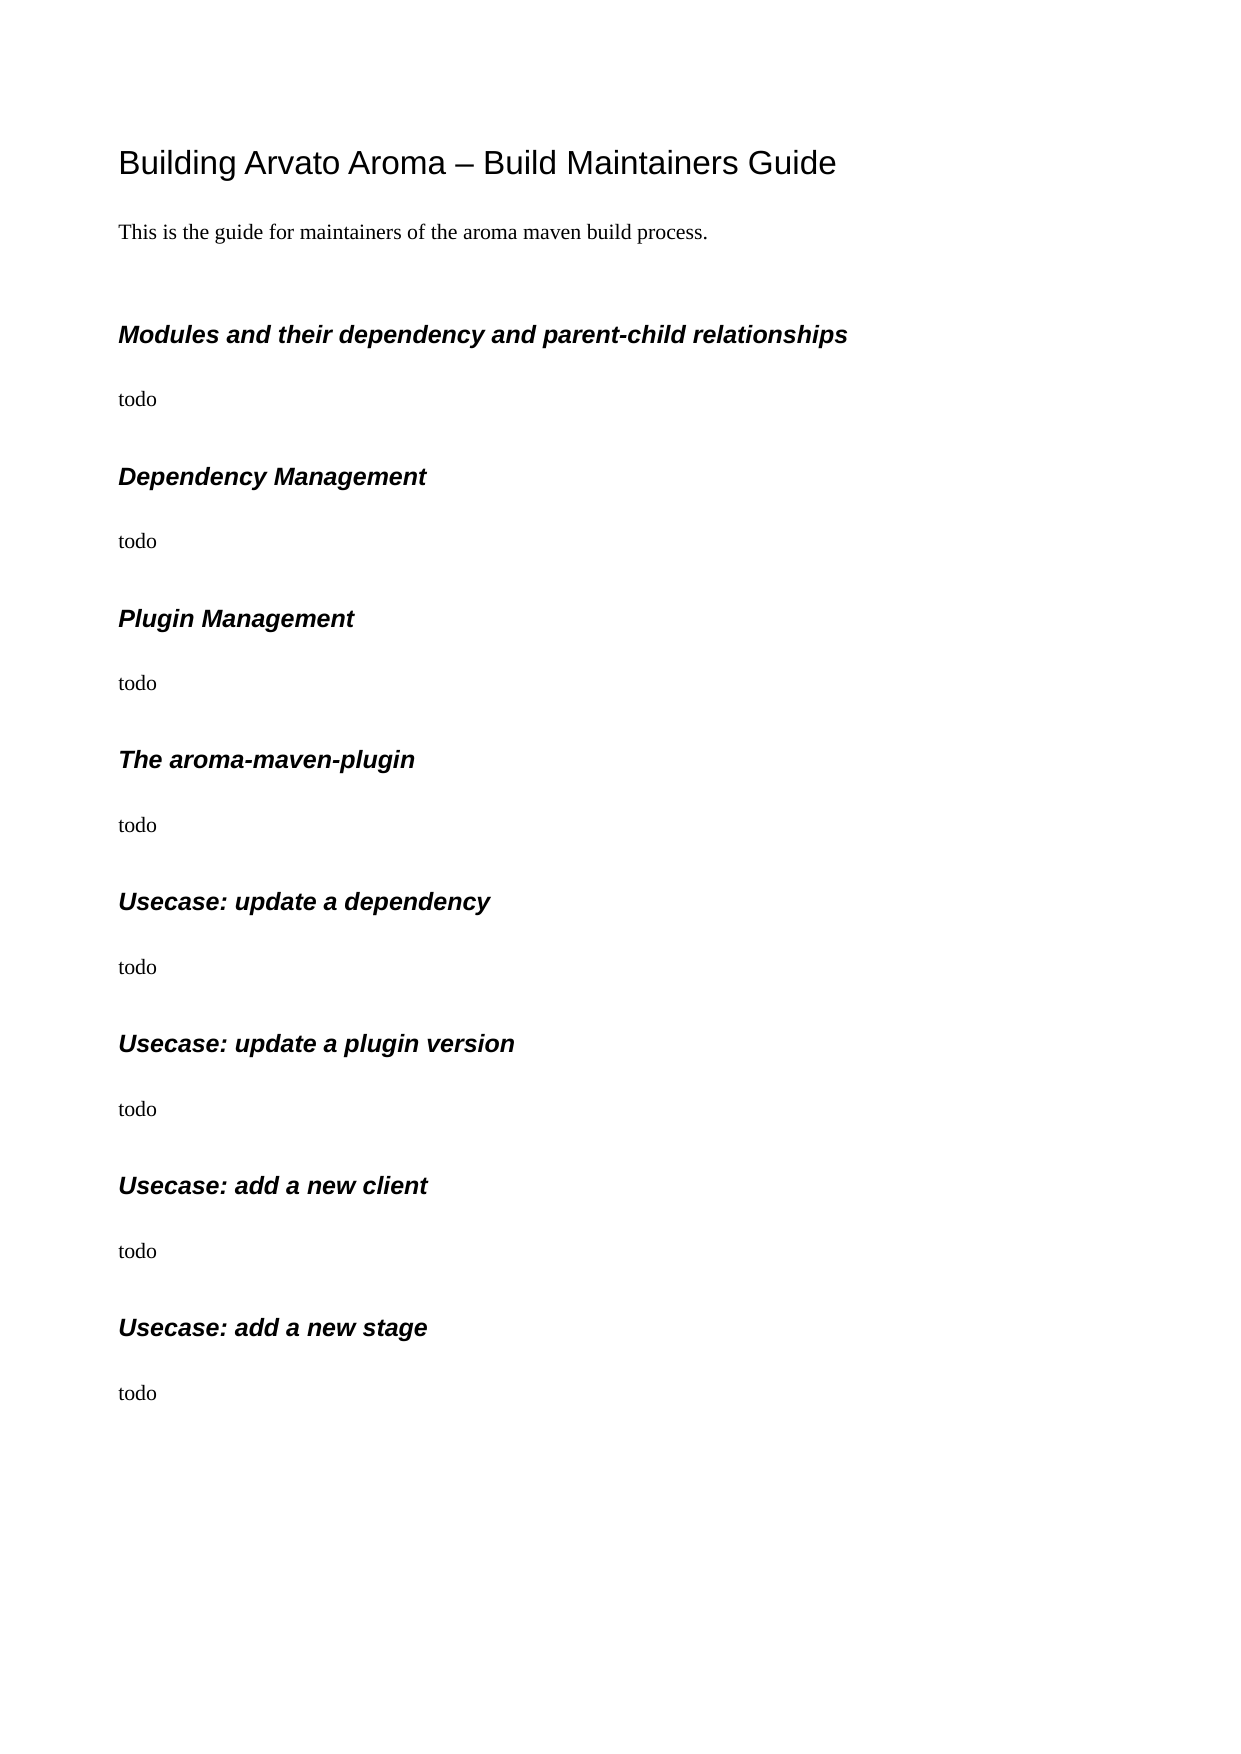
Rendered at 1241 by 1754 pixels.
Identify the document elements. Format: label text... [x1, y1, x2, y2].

text todo [118, 954, 1122, 979]
subtitle Modules and their dependency and parent-child relationships [118, 320, 1122, 349]
subtitle Plugin Management [118, 604, 1122, 632]
subtitle Building Arvato Aroma – Build Maintainers Guide [118, 143, 1122, 182]
text todo [118, 812, 1122, 837]
subtitle Usecase: add a new client [118, 1171, 1122, 1200]
text todo [118, 1238, 1122, 1263]
text todo [118, 670, 1122, 695]
subtitle Usecase: add a new stage [118, 1313, 1122, 1342]
text todo [118, 528, 1122, 553]
subtitle The aroma-maven-plugin [118, 746, 1122, 774]
subtitle Usecase: update a dependency [118, 887, 1122, 916]
subtitle Usecase: update a plugin version [118, 1029, 1122, 1058]
text This is the guide for maintainers of the aroma maven build process. [118, 219, 1122, 244]
text todo [118, 386, 1122, 412]
text todo [118, 1096, 1122, 1121]
text todo [118, 1379, 1122, 1405]
subtitle Dependency Management [118, 462, 1122, 491]
